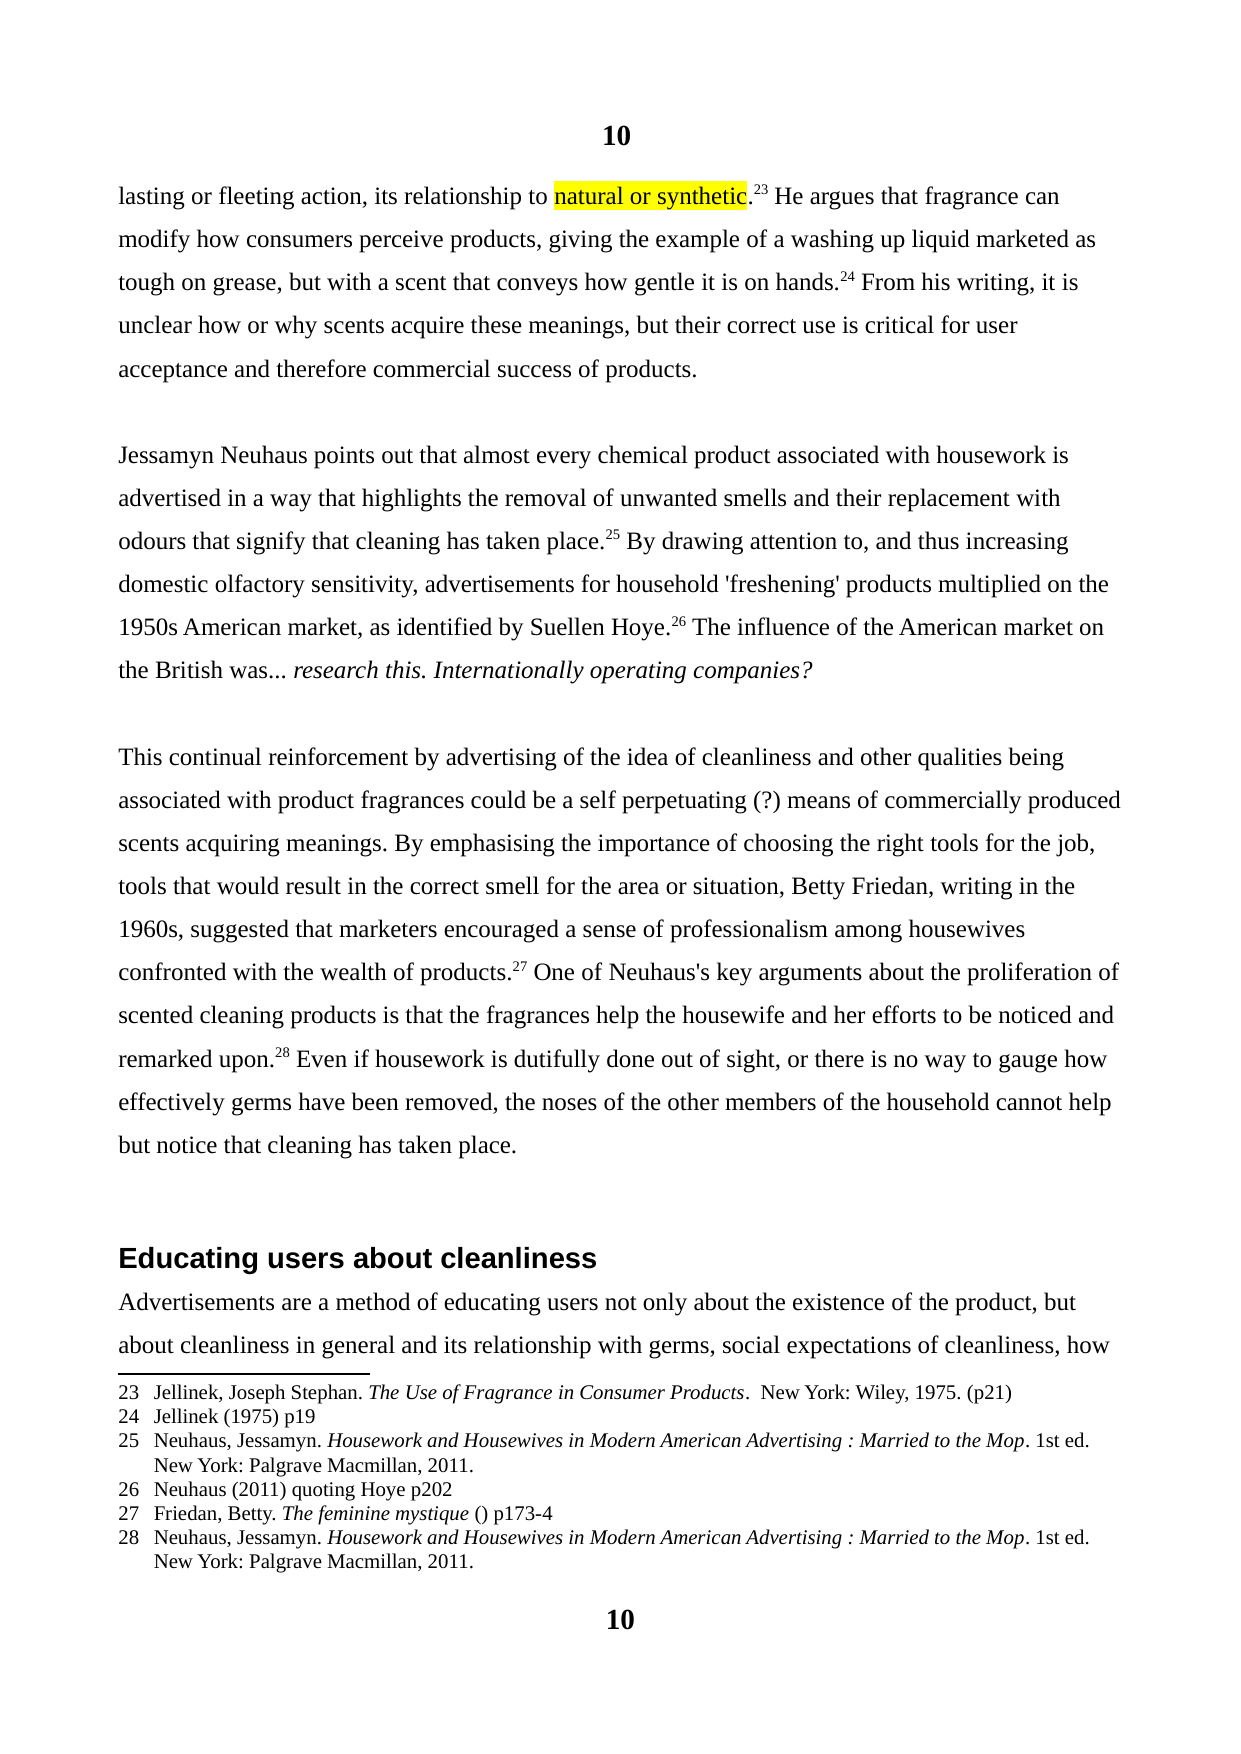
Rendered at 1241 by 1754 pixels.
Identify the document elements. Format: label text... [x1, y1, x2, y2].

text Advertisements are a method of educating users not only about the existence of the product, but about cleanliness in general and its relationship with germs, social expectations of cleanliness, how [118, 1287, 1122, 1359]
subtitle Educating users about cleanliness [118, 1241, 1122, 1275]
text Neuhaus (2011) quoting Hoye p202 [118, 1477, 1122, 1501]
text Neuhaus, Jessamyn. Housework and Housewives in Modern American Advertising : Married to the Mop. 1st ed. New York: Palgrave Macmillan, 2011. [118, 1428, 1122, 1477]
text lasting or fleeting action, its relationship to natural or synthetic. He argues that fragrance can modify how consumers perceive products, giving the example of a washing up liquid marketed as tough on grease, but with a scent that conveys how gentle it is on hands. From his writing, it is unclear how or why scents acquire these meanings, but their correct use is critical for user acceptance and therefore commercial success of products. [118, 181, 1122, 382]
text Friedan, Betty. The feminine mystique () p173-4 [118, 1501, 1122, 1525]
text This continual reinforcement by advertising of the idea of cleanliness and other qualities being associated with product fragrances could be a self perpetuating (?) means of commercially produced scents acquiring meanings. By emphasising the importance of choosing the right tools for the job, tools that would result in the correct smell for the area or situation, Betty Friedan, writing in the 1960s, suggested that marketers encouraged a sense of professionalism among housewives confronted with the wealth of products. One of Neuhaus's key arguments about the proliferation of scented cleaning products is that the fragrances help the housewife and her efforts to be noticed and remarked upon. Even if housework is dutifully done out of sight, or there is no way to gauge how effectively germs have been removed, the noses of the other members of the household cannot help but notice that cleaning has taken place. [118, 742, 1122, 1159]
text Neuhaus, Jessamyn. Housework and Housewives in Modern American Advertising : Married to the Mop. 1st ed. New York: Palgrave Macmillan, 2011. [118, 1525, 1122, 1573]
text Jellinek, Joseph Stephan. The Use of Fragrance in Consumer Products. New York: Wiley, 1975. (p21) [118, 1380, 1122, 1404]
text Jessamyn Neuhaus points out that almost every chemical product associated with housework is advertised in a way that highlights the removal of unwanted smells and their replacement with odours that signify that cleaning has taken place. By drawing attention to, and thus increasing domestic olfactory sensitivity, advertisements for household 'freshening' products multiplied on the 1950s American market, as identified by Suellen Hoye. The influence of the American market on the British was... research this. Internationally operating companies? [118, 440, 1122, 684]
text Jellinek (1975) p19 [118, 1404, 1122, 1428]
